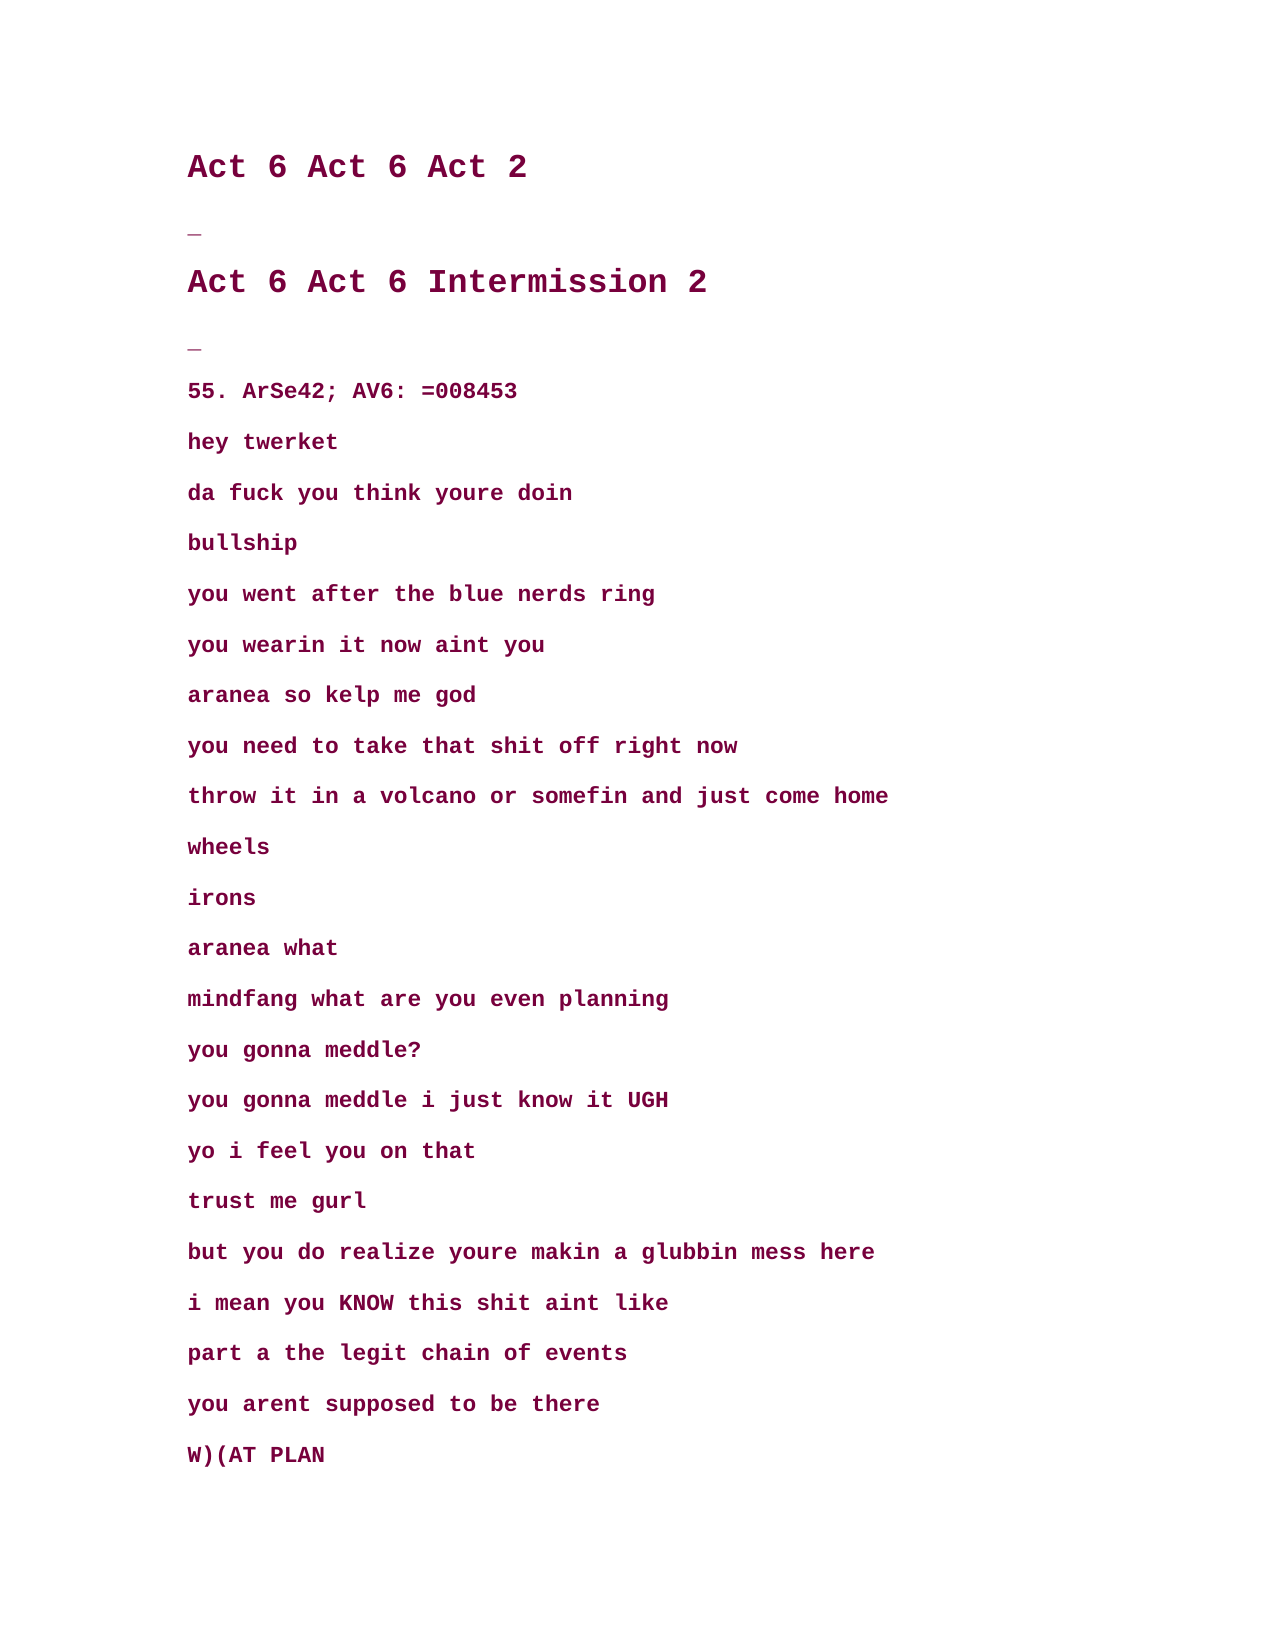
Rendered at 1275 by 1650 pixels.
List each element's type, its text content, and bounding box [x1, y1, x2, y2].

text you gonna meddle? [187, 1038, 1087, 1064]
text aranea so kelp me god [187, 683, 1087, 709]
text yo i feel you on that [187, 1139, 1087, 1165]
text W)(AT PLAN [187, 1443, 1087, 1469]
text aranea what [187, 937, 1087, 963]
text you wearin it now aint you [187, 633, 1087, 659]
text Act 6 Act 6 Act 2 [187, 150, 1087, 188]
text throw it in a volcano or somefin and just come home [187, 785, 1087, 811]
text you gonna meddle i just know it UGH [187, 1088, 1087, 1114]
text wheels [187, 835, 1087, 861]
text 55. ArSe42; AV6: =008453 [187, 380, 1087, 406]
text Act 6 Act 6 Intermission 2 [187, 265, 1087, 303]
text you arent supposed to be there [187, 1392, 1087, 1418]
text you went after the blue nerds ring [187, 582, 1087, 608]
text trust me gurl [187, 1190, 1087, 1216]
text you need to take that shit off right now [187, 734, 1087, 760]
text but you do realize youre makin a glubbin mess here [187, 1240, 1087, 1266]
text i mean you KNOW this shit aint like [187, 1291, 1087, 1317]
text bullship [187, 532, 1087, 558]
text hey twerket [187, 430, 1087, 456]
text _ [187, 214, 1087, 240]
text irons [187, 886, 1087, 912]
text _ [187, 329, 1087, 355]
text part a the legit chain of events [187, 1342, 1087, 1368]
text da fuck you think youre doin [187, 481, 1087, 507]
text mindfang what are you even planning [187, 987, 1087, 1013]
